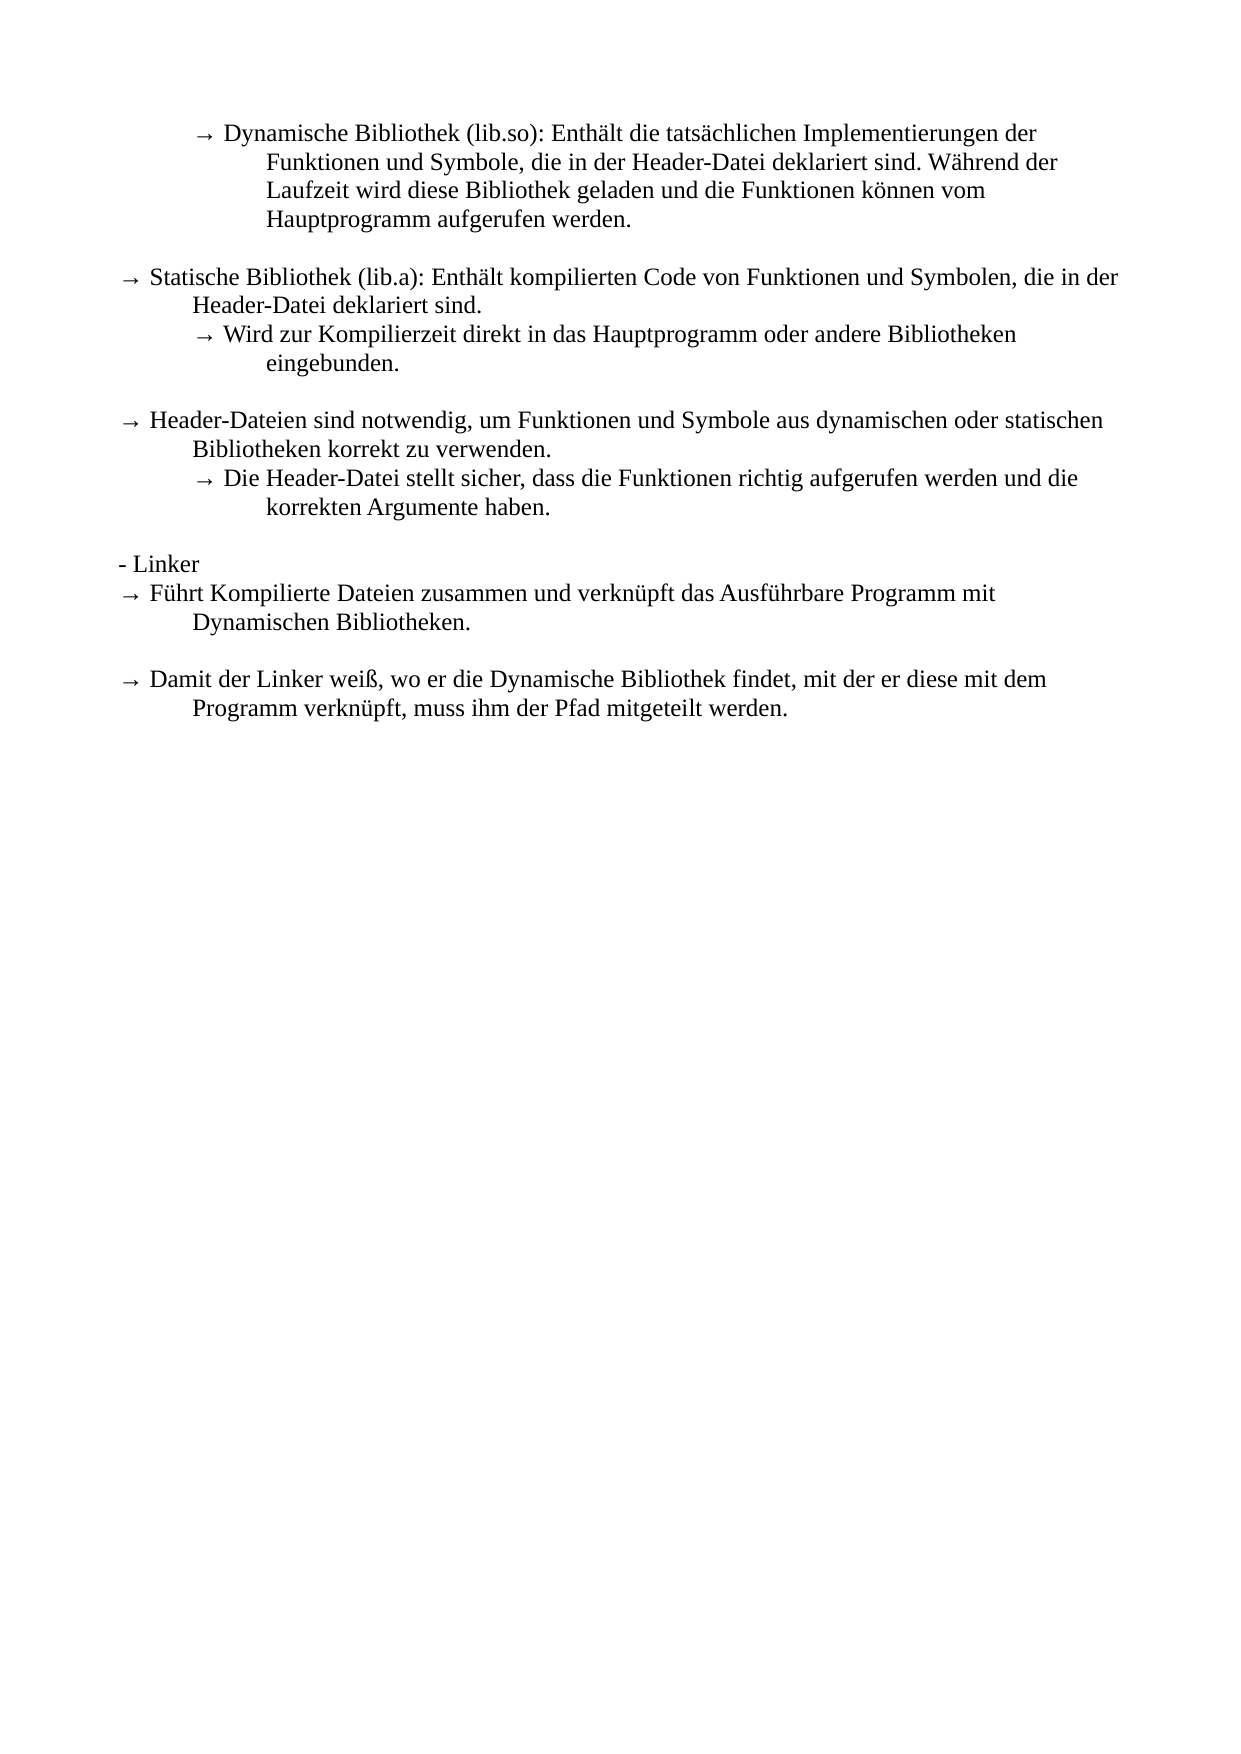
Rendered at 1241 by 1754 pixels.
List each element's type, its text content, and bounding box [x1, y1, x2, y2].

text → Dynamische Bibliothek (lib.so): Enthält die tatsächlichen Implementierungen der Funktionen und Symbole, die in der Header-Datei deklariert sind. Während der Laufzeit wird diese Bibliothek geladen und die Funktionen können vom Hauptprogramm aufgerufen werden. [118, 118, 1122, 233]
text → Statische Bibliothek (lib.a): Enthält kompilierten Code von Funktionen und Symbolen, die in der Header-Datei deklariert sind. [118, 262, 1122, 319]
text - Linker [118, 549, 1122, 578]
text Dynamischen Bibliotheken. [118, 607, 1122, 636]
text → Wird zur Kompilierzeit direkt in das Hauptprogramm oder andere Bibliotheken eingebunden. [118, 319, 1122, 377]
text → Führt Kompilierte Dateien zusammen und verknüpft das Ausführbare Programm mit [118, 578, 1122, 607]
text → Header-Dateien sind notwendig, um Funktionen und Symbole aus dynamischen oder statischen Bibliotheken korrekt zu verwenden. [118, 406, 1122, 463]
text → Die Header-Datei stellt sicher, dass die Funktionen richtig aufgerufen werden und die korrekten Argumente haben. [118, 463, 1122, 521]
text → Damit der Linker weiß, wo er die Dynamische Bibliothek findet, mit der er diese mit dem [118, 664, 1122, 693]
text Programm verknüpft, muss ihm der Pfad mitgeteilt werden. [118, 693, 1122, 722]
